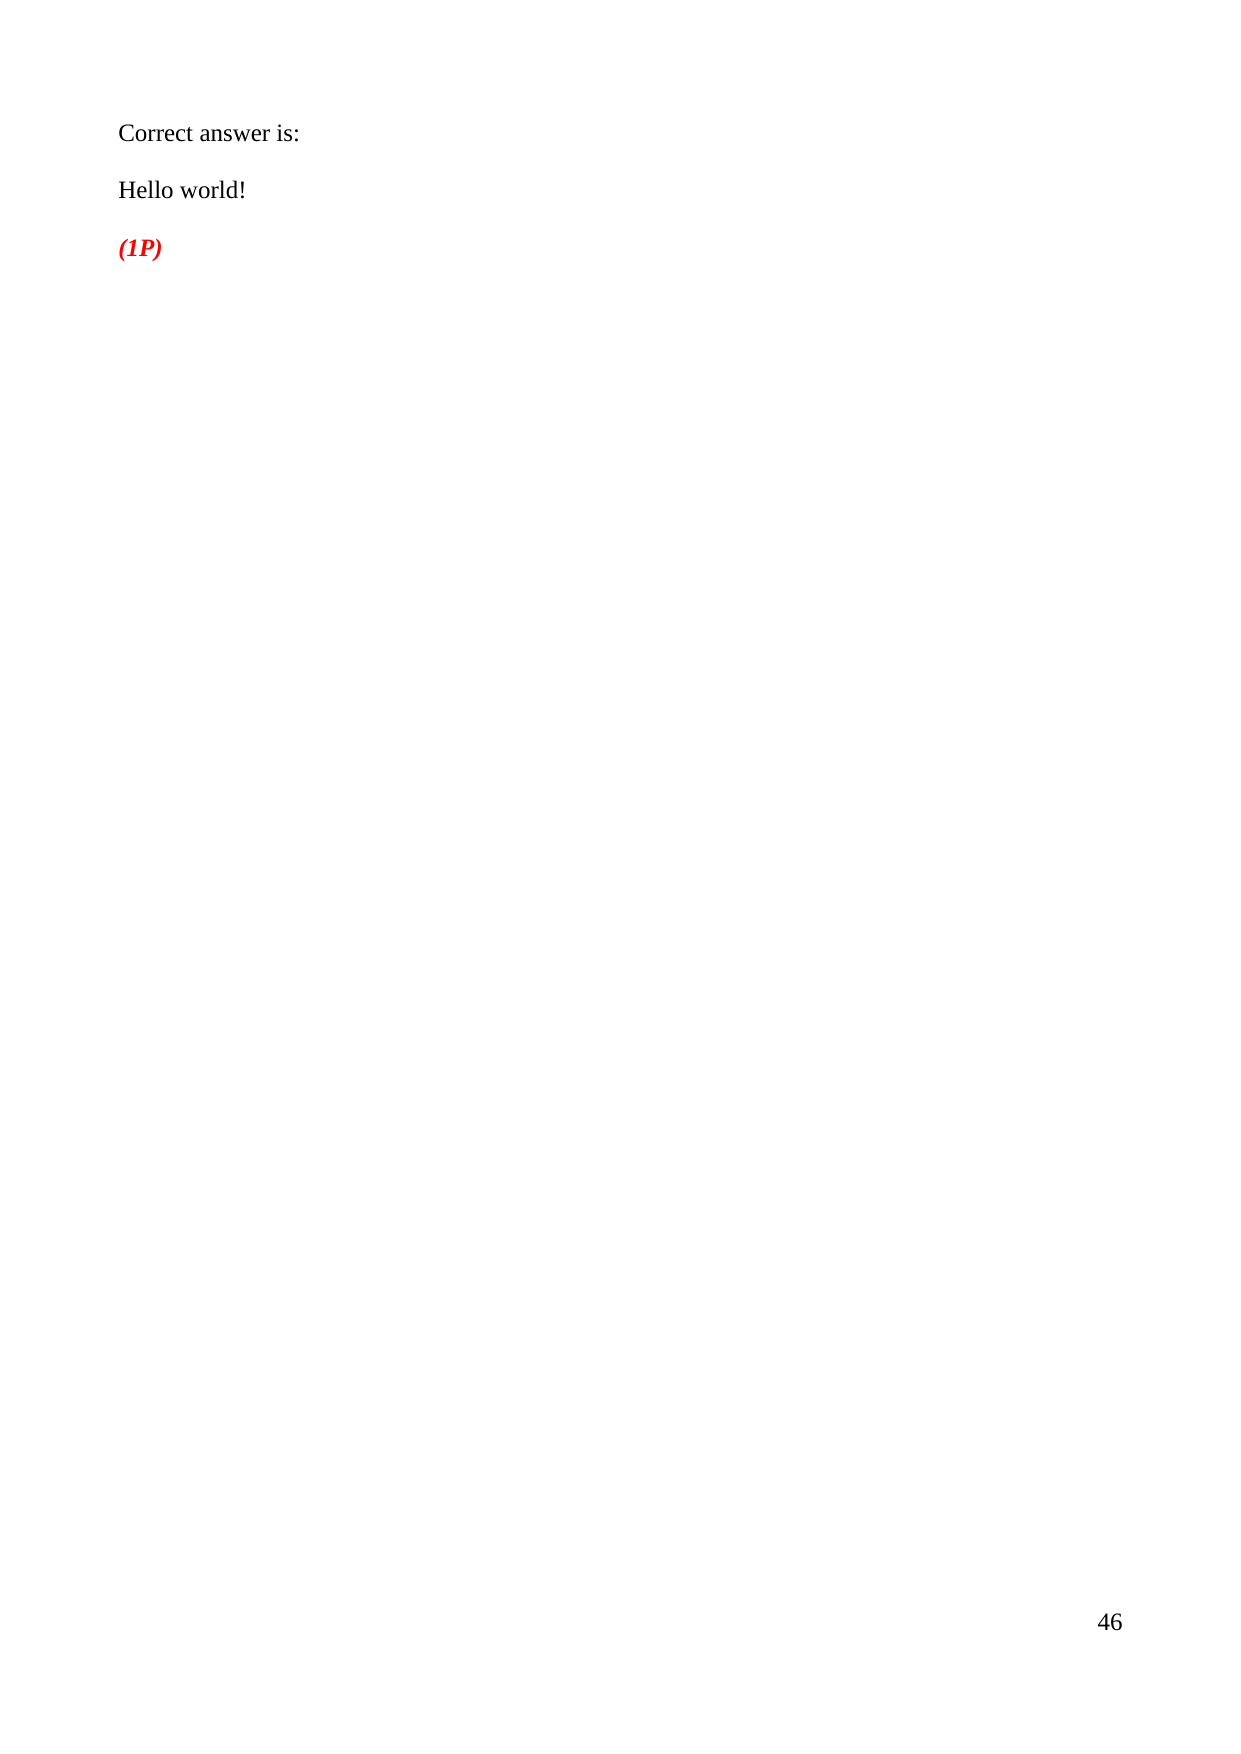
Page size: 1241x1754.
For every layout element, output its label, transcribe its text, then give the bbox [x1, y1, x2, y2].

text Hello world! [118, 176, 1122, 204]
text Correct answer is: [118, 118, 1122, 147]
text (1P) [118, 233, 1122, 262]
